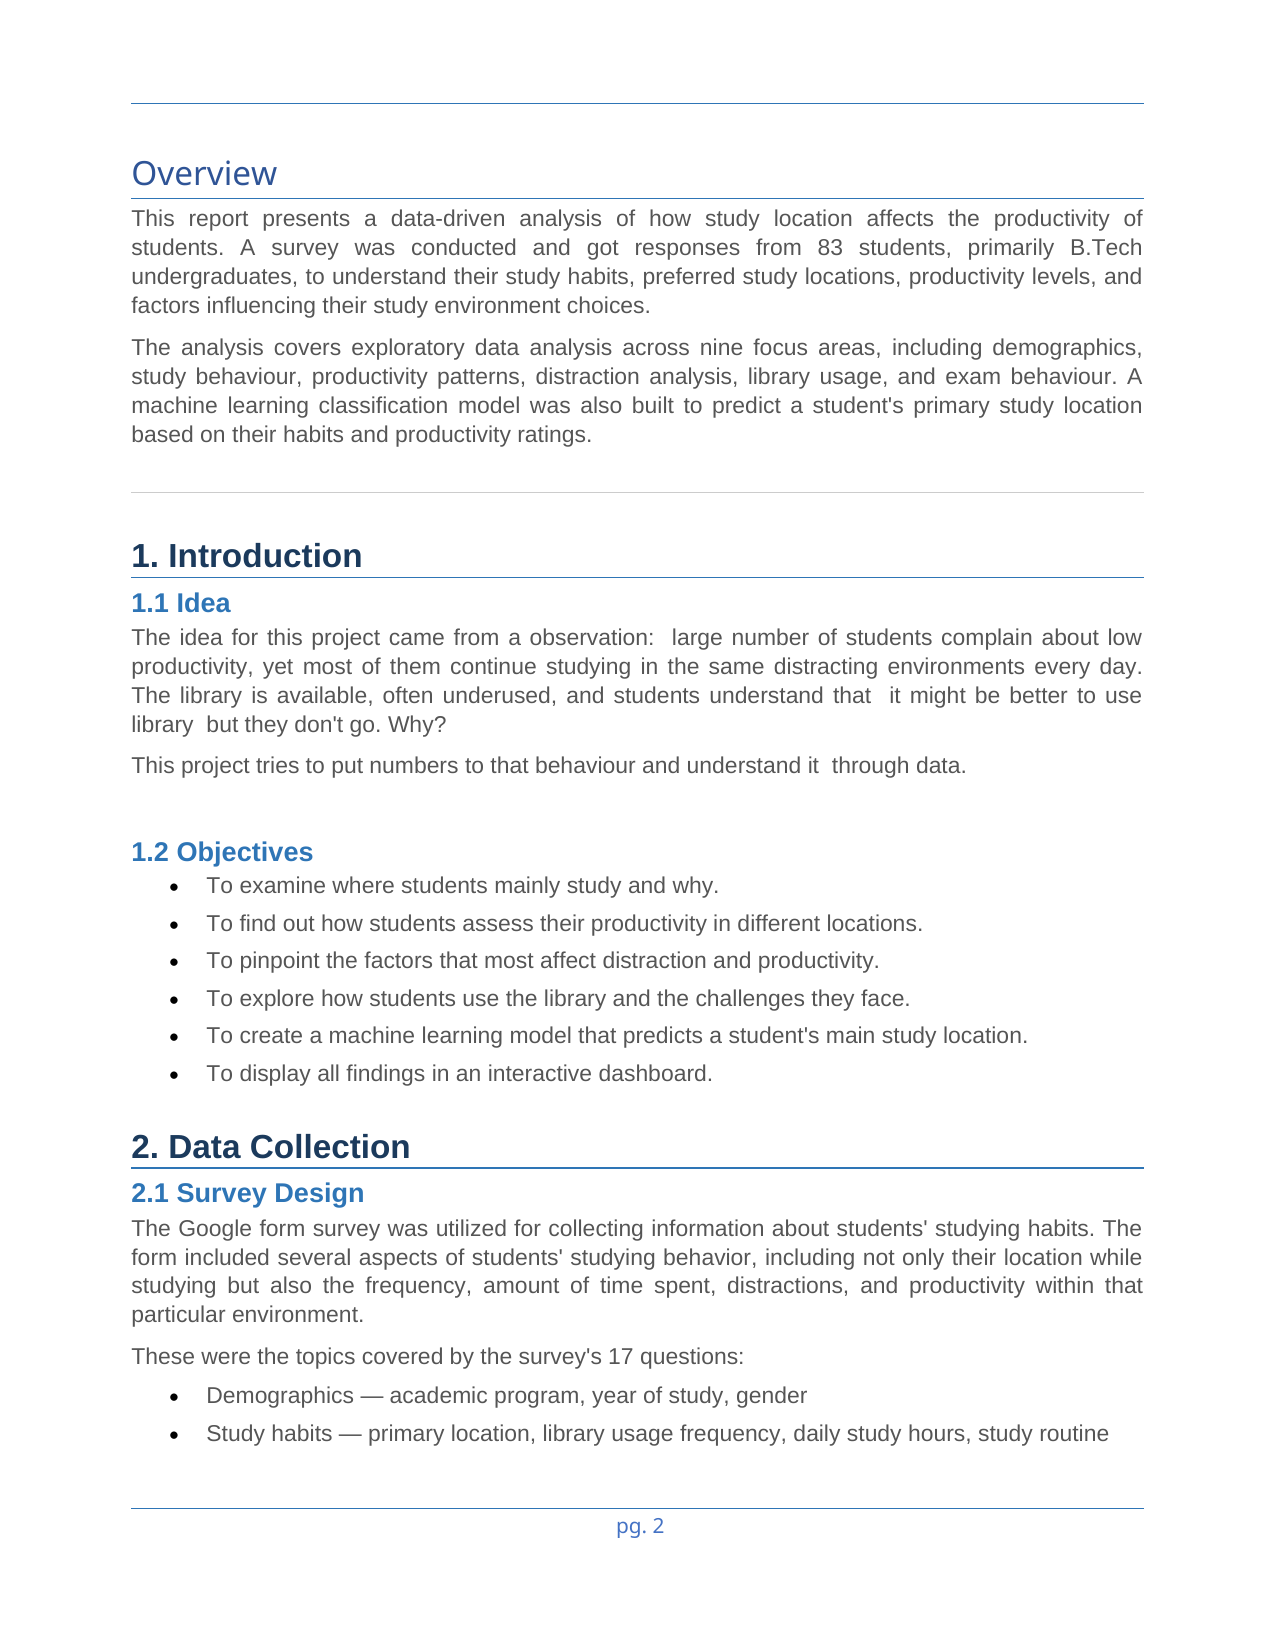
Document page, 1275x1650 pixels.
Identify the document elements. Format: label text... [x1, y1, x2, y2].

text The analysis covers exploratory data analysis across nine focus areas, including demographics, study behaviour, productivity patterns, distraction analysis, library usage, and exam behaviour. A machine learning classification model was also built to predict a student's primary study location based on their habits and productivity ratings. [131, 334, 1144, 447]
list To explore how students use the library and the challenges they face. [169, 985, 1144, 1011]
text The idea for this project came from a observation: large number of students complain about low productivity, yet most of them continue studying in the same distracting environments every day. The library is available, often underused, and students understand that it might be better to use library but they don't go. Why? [131, 624, 1144, 737]
subtitle Overview [131, 150, 1144, 198]
text These were the topics covered by the survey's 17 questions: [131, 1343, 1144, 1369]
list To create a machine learning model that predicts a student's main study location. [169, 1022, 1144, 1049]
subtitle 1. Introduction [131, 536, 1144, 577]
text The Google form survey was utilized for collecting information about students' studying habits. The form included several aspects of students' studying behavior, including not only their location while studying but also the frequency, amount of time spent, distractions, and productivity within that particular environment. [131, 1214, 1144, 1328]
subtitle 2.1 Survey Design [131, 1177, 1144, 1208]
subtitle 2. Data Collection [131, 1127, 1144, 1167]
subtitle 1.1 Idea [131, 587, 1144, 618]
list Demographics — academic program, year of study, gender [169, 1382, 1144, 1409]
subtitle 1.2 Objectives [131, 836, 1144, 868]
list To pinpoint the factors that most affect distraction and productivity. [169, 947, 1144, 974]
list Study habits — primary location, library usage frequency, daily study hours, study routine [169, 1420, 1144, 1447]
list To find out how students assess their productivity in different locations. [169, 909, 1144, 936]
text This report presents a data-driven analysis of how study location affects the productivity of students. A survey was conducted and got responses from 83 students, primarily B.Tech undergraduates, to understand their study habits, preferred study locations, productivity levels, and factors influencing their study environment choices. [131, 205, 1144, 318]
text This project tries to put numbers to that behaviour and understand it through data. [131, 752, 1144, 779]
list To display all findings in an interactive dashboard. [169, 1060, 1144, 1087]
list To examine where students mainly study and why. [169, 872, 1144, 898]
